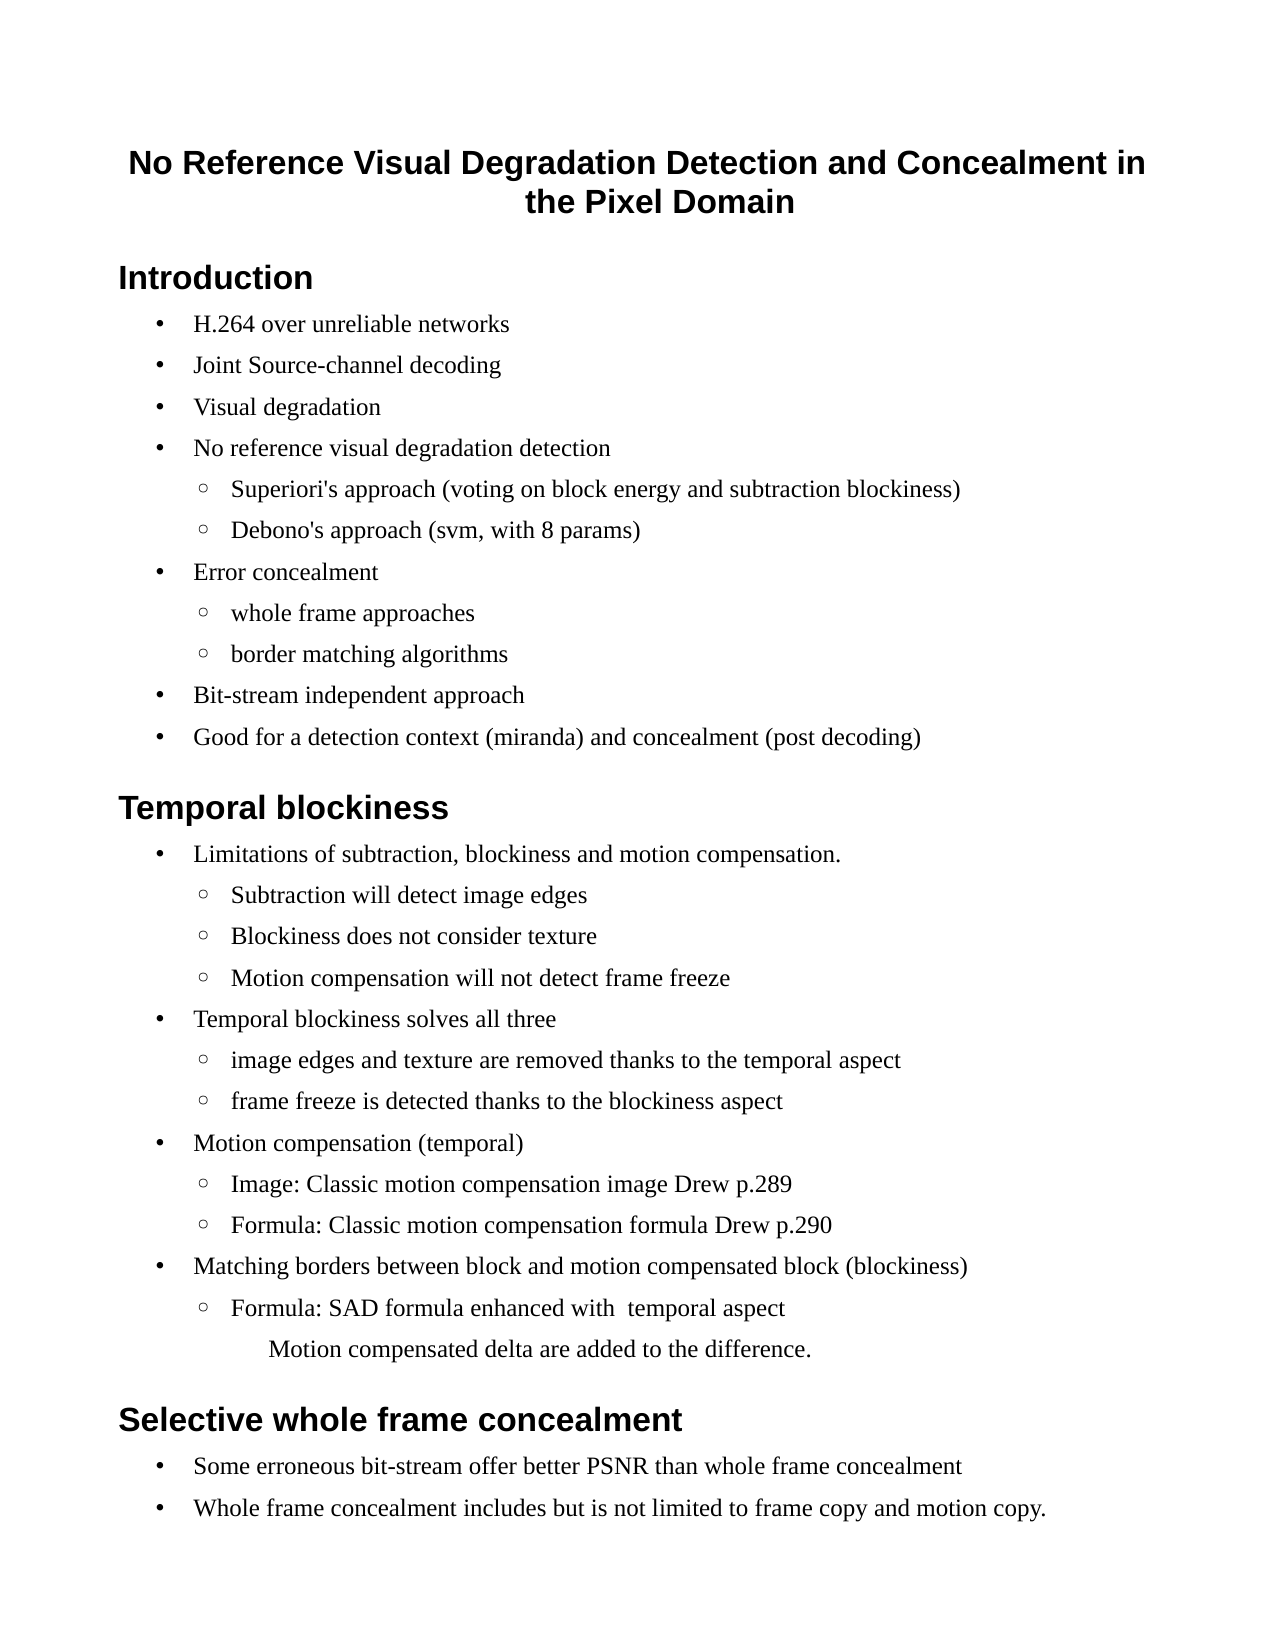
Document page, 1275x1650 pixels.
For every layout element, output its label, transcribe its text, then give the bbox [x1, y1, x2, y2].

list Motion compensated delta are added to the difference. [231, 1334, 1157, 1363]
list No reference visual degradation detection [156, 433, 1157, 462]
subtitle No Reference Visual Degradation Detection and Concealment in the Pixel Domain [118, 143, 1157, 220]
list Blockiness does not consider texture [193, 921, 1157, 950]
list Motion compensation (temporal) [156, 1128, 1157, 1156]
list Motion compensation will not detect frame freeze [193, 963, 1157, 991]
list image edges and texture are removed thanks to the temporal aspect [193, 1045, 1157, 1074]
subtitle Selective whole frame concealment [118, 1400, 1157, 1439]
list Joint Source-channel decoding [156, 350, 1157, 379]
list Error concealment [156, 557, 1157, 585]
list Superiori's approach (voting on block energy and subtraction blockiness) [193, 474, 1157, 503]
list Formula: SAD formula enhanced with temporal aspect [193, 1293, 1157, 1321]
subtitle Temporal blockiness [118, 788, 1157, 826]
list frame freeze is detected thanks to the blockiness aspect [193, 1086, 1157, 1115]
list Whole frame concealment includes but is not limited to frame copy and motion copy. [156, 1493, 1157, 1521]
list whole frame approaches [193, 598, 1157, 627]
list Image: Classic motion compensation image Drew p.289 [193, 1169, 1157, 1198]
list Bit-stream independent approach [156, 680, 1157, 709]
list Good for a detection context (miranda) and concealment (post decoding) [156, 722, 1157, 750]
list Matching borders between block and motion compensated block (blockiness) [156, 1251, 1157, 1280]
subtitle Introduction [118, 258, 1157, 297]
list border matching algorithms [193, 639, 1157, 668]
list Some erroneous bit-stream offer better PSNR than whole frame concealment [156, 1451, 1157, 1480]
list Formula: Classic motion compensation formula Drew p.290 [193, 1210, 1157, 1239]
list H.264 over unreliable networks [156, 309, 1157, 338]
list Subtraction will detect image edges [193, 880, 1157, 909]
list Temporal blockiness solves all three [156, 1004, 1157, 1033]
list Visual degradation [156, 392, 1157, 420]
list Limitations of subtraction, blockiness and motion compensation. [156, 839, 1157, 868]
list Debono's approach (svm, with 8 params) [193, 515, 1157, 544]
